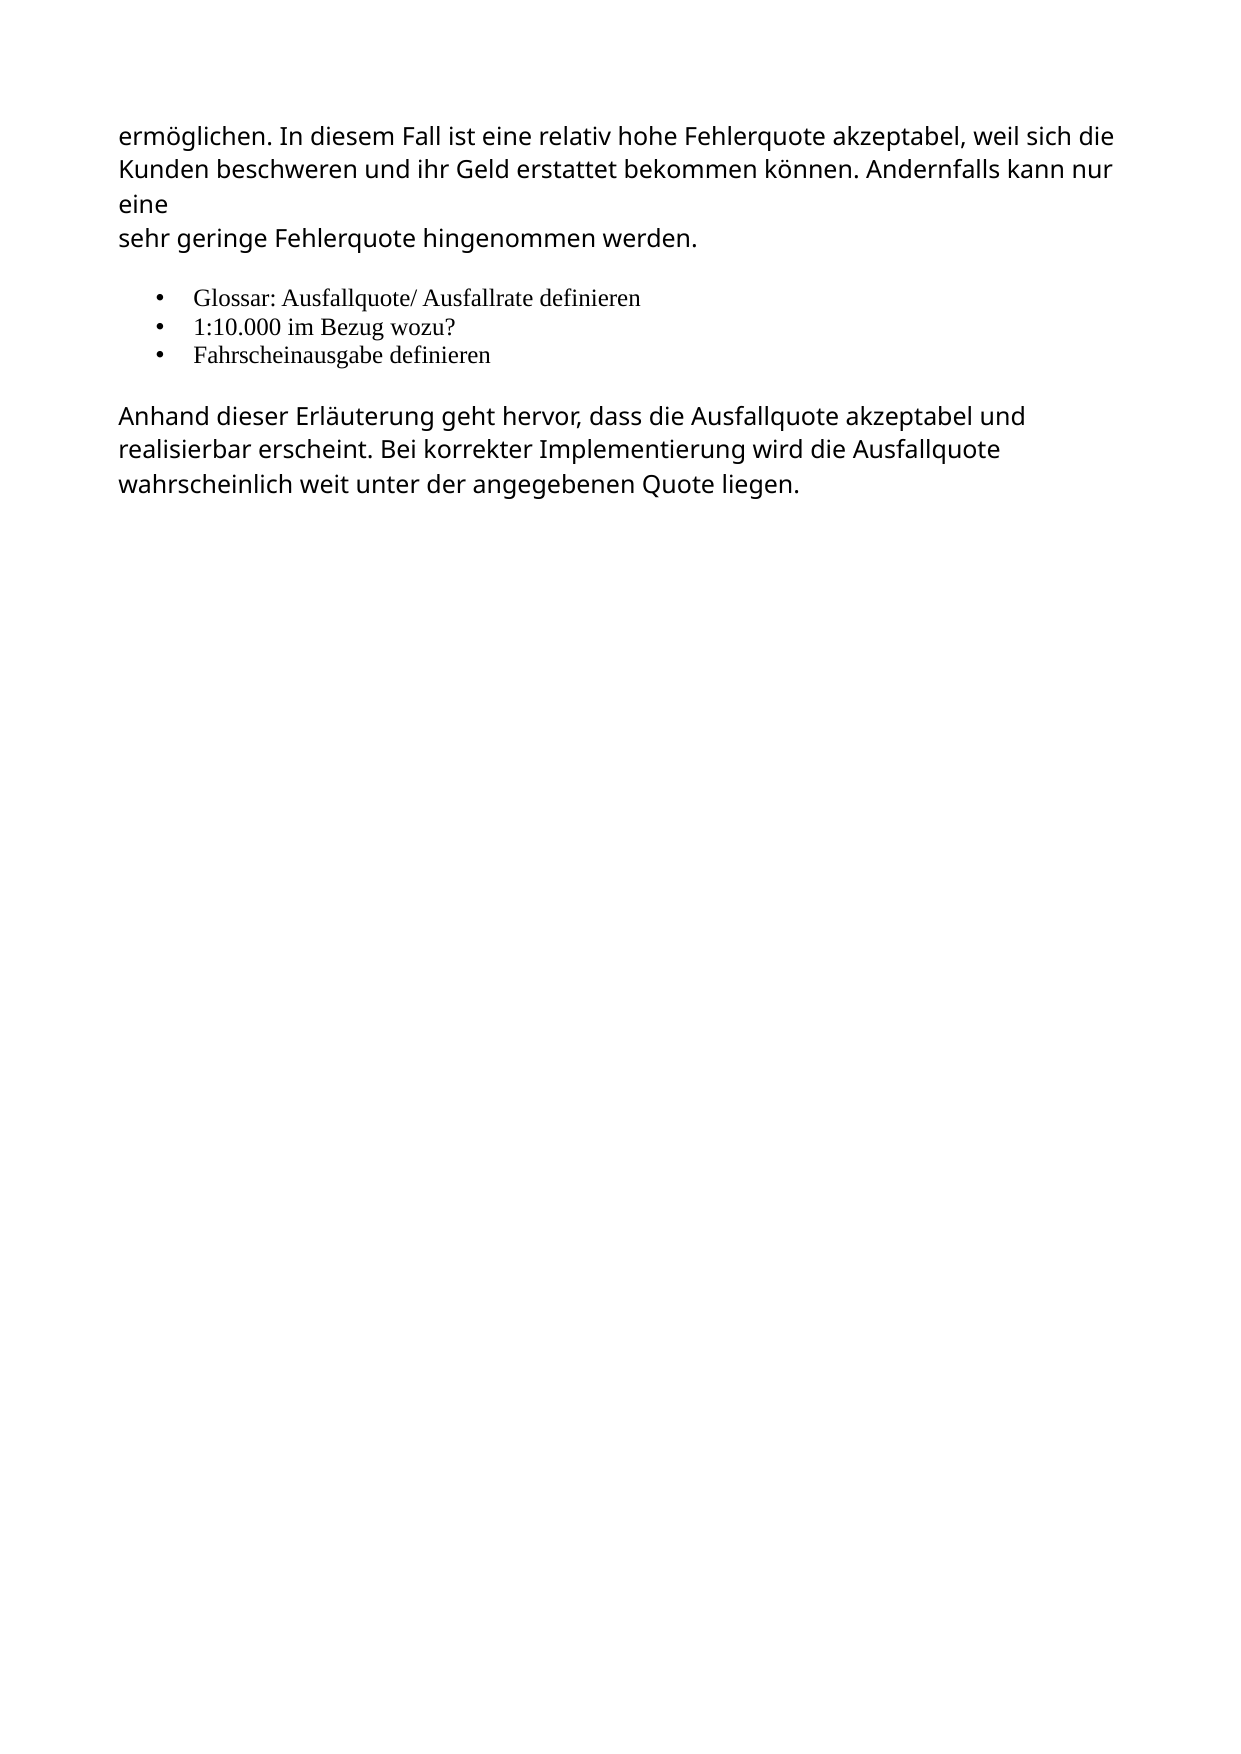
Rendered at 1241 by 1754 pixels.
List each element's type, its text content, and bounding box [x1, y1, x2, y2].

text Kunden beschweren und ihr Geld erstattet bekommen können. Andernfalls kann nur eine [118, 152, 1122, 220]
list Glossar: Ausfallquote/ Ausfallrate definieren [156, 283, 1122, 312]
text ermöglichen. In diesem Fall ist eine relativ hohe Fehlerquote akzeptabel, weil sich die [118, 118, 1122, 152]
list Fahrscheinausgabe definieren [156, 341, 1122, 369]
text Anhand dieser Erläuterung geht hervor, dass die Ausfallquote akzeptabel und realisierbar erscheint. Bei korrekter Implementierung wird die Ausfallquote wahrscheinlich weit unter der angegebenen Quote liegen. [118, 398, 1122, 500]
text sehr geringe Fehlerquote hingenommen werden. [118, 220, 1122, 254]
list 1:10.000 im Bezug wozu? [156, 312, 1122, 341]
